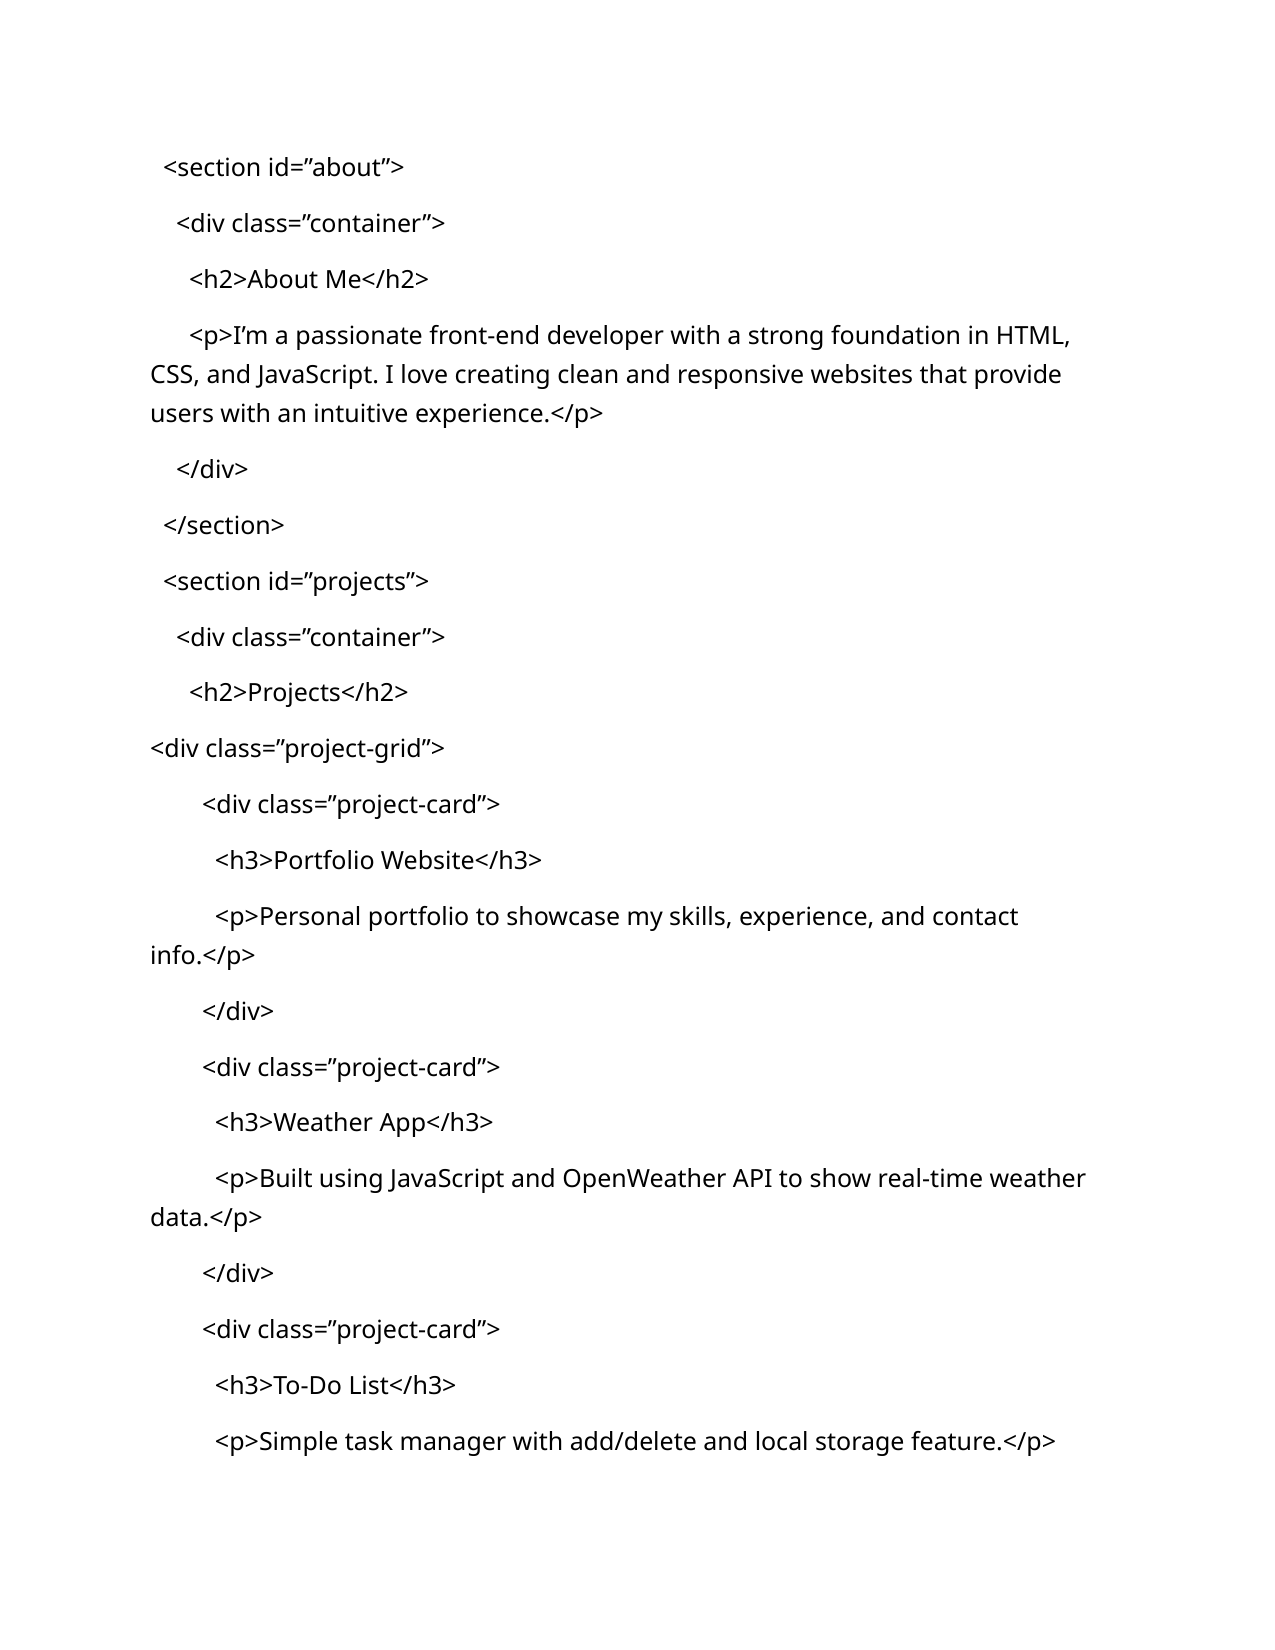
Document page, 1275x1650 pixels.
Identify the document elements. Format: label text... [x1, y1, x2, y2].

text <p>I’m a passionate front-end developer with a strong foundation in HTML, CSS, and JavaScript. I love creating clean and responsive websites that provide users with an intuitive experience.</p> [150, 317, 1125, 430]
text <h3>Weather App</h3> [150, 1105, 1125, 1139]
text <p>Simple task manager with add/delete and local storage feature.</p> [150, 1423, 1125, 1457]
text <section id=”projects”> [150, 563, 1125, 597]
text <section id=”about”> [150, 150, 1125, 184]
text <h3>Portfolio Website</h3> [150, 842, 1125, 877]
text <p>Built using JavaScript and OpenWeather API to show real-time weather data.</p> [150, 1161, 1125, 1234]
text <p>Personal portfolio to showcase my skills, experience, and contact info.</p> [150, 898, 1125, 972]
text <div class=”project-grid”> [150, 731, 1125, 765]
text <div class=”project-card”> [150, 1049, 1125, 1083]
text </section> [150, 507, 1125, 542]
text <h3>To-Do List</h3> [150, 1367, 1125, 1402]
text <h2>About Me</h2> [150, 262, 1125, 296]
text <div class=”project-card”> [150, 1312, 1125, 1346]
text </div> [150, 1256, 1125, 1290]
text </div> [150, 452, 1125, 486]
text <div class=”container”> [150, 619, 1125, 653]
text <h2>Projects</h2> [150, 675, 1125, 709]
text </div> [150, 993, 1125, 1027]
text <div class=”project-card”> [150, 787, 1125, 821]
text <div class=”container”> [150, 206, 1125, 240]
